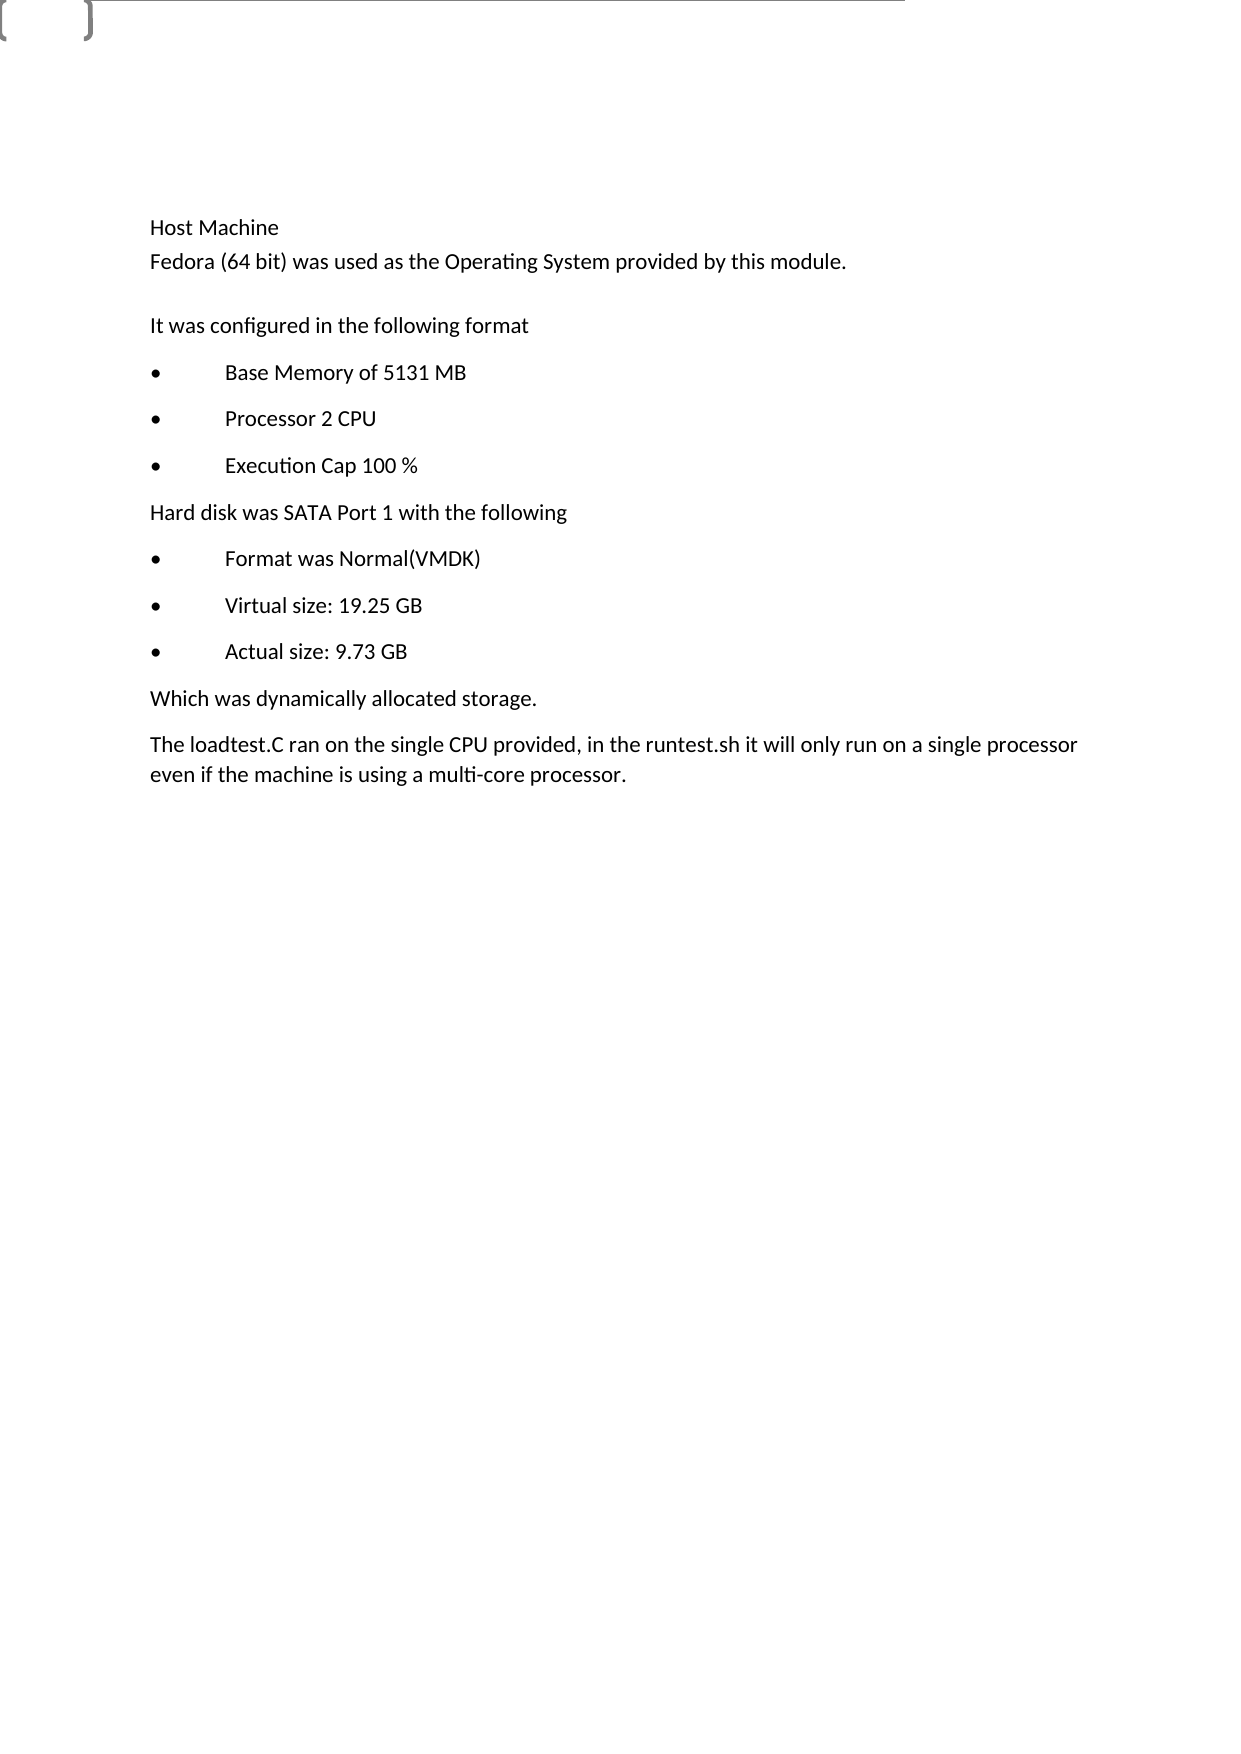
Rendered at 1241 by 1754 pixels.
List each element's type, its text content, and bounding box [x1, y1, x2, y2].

subtitle Fedora (64 bit) was used as the Operating System provided by this module. [150, 247, 1090, 276]
subtitle Host Machine [150, 213, 1090, 241]
text Which was dynamically allocated storage. [150, 684, 1090, 712]
text It was configured in the following format [150, 311, 1090, 339]
text • Execution Cap 100 % [150, 451, 1090, 479]
text • Processor 2 CPU [150, 404, 1090, 433]
text • Actual size: 9.73 GB [150, 637, 1090, 665]
text The loadtest.C ran on the single CPU provided, in the runtest.sh it will only run on a single processor even if the machine is using a multi-core processor. [150, 731, 1090, 788]
text Hard disk was SATA Port 1 with the following [150, 498, 1090, 526]
text • Base Memory of 5131 MB [150, 358, 1090, 386]
text • Format was Normal(VMDK) [150, 544, 1090, 572]
text • Virtual size: 19.25 GB [150, 591, 1090, 619]
